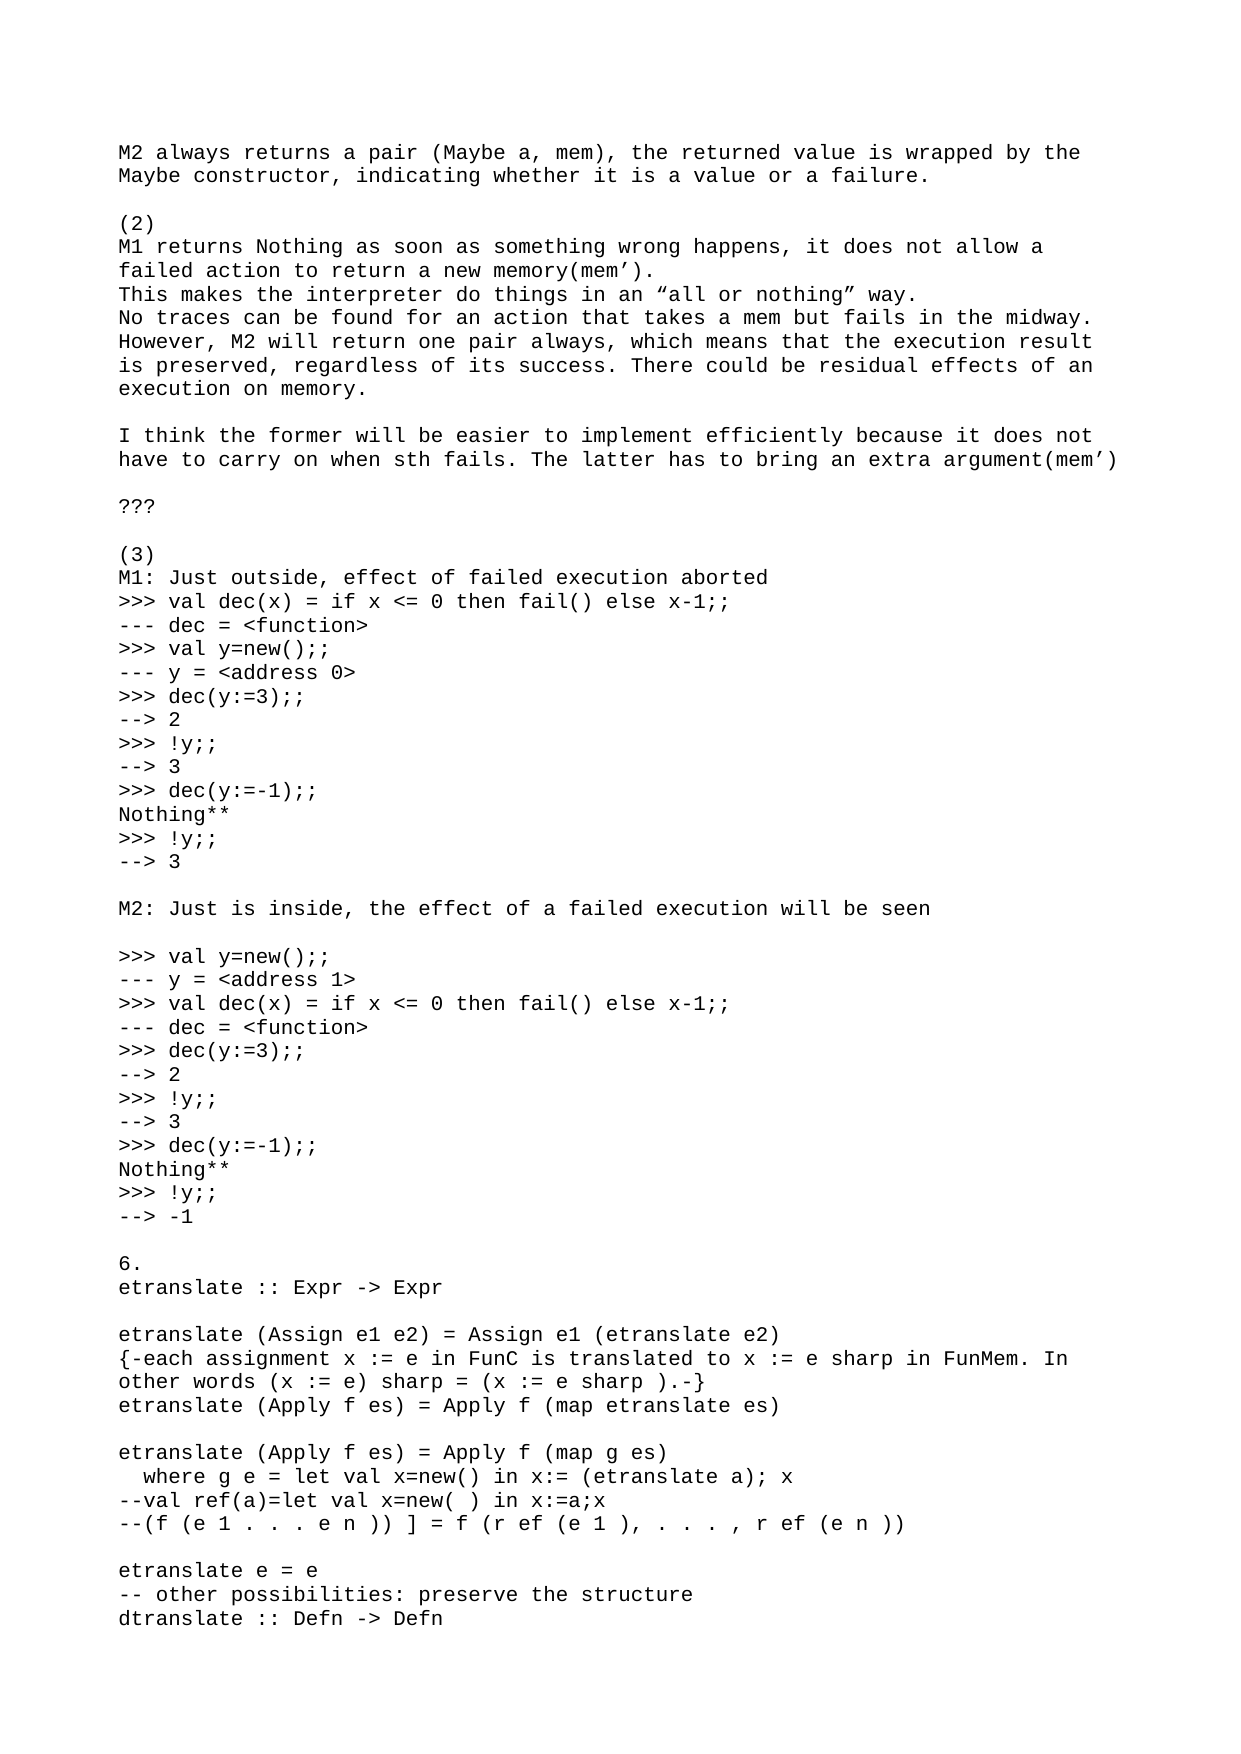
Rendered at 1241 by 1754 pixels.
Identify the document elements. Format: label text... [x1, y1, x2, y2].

text >>> val dec(x) = if x <= 0 then fail() else x-1;; [118, 591, 1122, 615]
text other words (x := e) sharp = (x := e sharp ).-} [118, 1371, 1122, 1395]
text -- other possibilities: preserve the structure [118, 1584, 1122, 1608]
text etranslate (Apply f es) = Apply f (map etranslate es) [118, 1395, 1122, 1419]
text 6. [118, 1253, 1122, 1277]
text etranslate (Apply f es) = Apply f (map g es) [118, 1442, 1122, 1466]
text etranslate (Assign e1 e2) = Assign e1 (etranslate e2) [118, 1324, 1122, 1348]
text >>> dec(y:=3);; [118, 686, 1122, 709]
text --> 3 [118, 1111, 1122, 1135]
text where g e = let val x=new() in x:= (etranslate a); x [118, 1466, 1122, 1489]
text --- dec = <function> [118, 615, 1122, 638]
text >>> val y=new();; [118, 946, 1122, 969]
text >>> !y;; [118, 1088, 1122, 1111]
text >>> !y;; [118, 1182, 1122, 1206]
text >>> !y;; [118, 733, 1122, 757]
text >>> val y=new();; [118, 638, 1122, 662]
text --> 2 [118, 1064, 1122, 1088]
text --(f (e 1 . . . e n )) ] = f (r ef (e 1 ), . . . , r ef (e n )) [118, 1513, 1122, 1537]
text No traces can be found for an action that takes a mem but fails in the midway. [118, 307, 1122, 331]
text Nothing** [118, 804, 1122, 827]
text --- dec = <function> [118, 1017, 1122, 1040]
text dtranslate :: Defn -> Defn [118, 1608, 1122, 1631]
text --> 3 [118, 851, 1122, 875]
text --> -1 [118, 1206, 1122, 1229]
text ??? [118, 496, 1122, 520]
text >>> dec(y:=-1);; [118, 780, 1122, 804]
text etranslate e = e [118, 1561, 1122, 1584]
text However, M2 will return one pair always, which means that the execution result is preserved, regardless of its success. There could be residual effects of an execution on memory. [118, 331, 1122, 402]
text M1 returns Nothing as soon as something wrong happens, it does not allow a failed action to return a new memory(mem’). [118, 236, 1122, 284]
text --> 3 [118, 757, 1122, 780]
text I think the former will be easier to implement efficiently because it does not have to carry on when sth fails. The latter has to bring an extra argument(mem’) [118, 426, 1122, 473]
text --> 2 [118, 709, 1122, 733]
text M2 always returns a pair (Maybe a, mem), the returned value is wrapped by the Maybe constructor, indicating whether it is a value or a failure. [118, 142, 1122, 189]
text etranslate :: Expr -> Expr [118, 1277, 1122, 1300]
text >>> dec(y:=3);; [118, 1040, 1122, 1064]
text >>> val dec(x) = if x <= 0 then fail() else x-1;; [118, 993, 1122, 1017]
text >>> dec(y:=-1);; [118, 1135, 1122, 1158]
text (2) [118, 213, 1122, 236]
text (3) [118, 544, 1122, 567]
text M2: Just is inside, the effect of a failed execution will be seen [118, 898, 1122, 922]
text --- y = <address 1> [118, 969, 1122, 993]
text M1: Just outside, effect of failed execution aborted [118, 567, 1122, 591]
text --val ref(a)=let val x=new( ) in x:=a;x [118, 1489, 1122, 1513]
text >>> !y;; [118, 827, 1122, 851]
text This makes the interpreter do things in an “all or nothing” way. [118, 284, 1122, 307]
text Nothing** [118, 1158, 1122, 1182]
text {-each assignment x := e in FunC is translated to x := e sharp in FunMem. In [118, 1348, 1122, 1371]
text --- y = <address 0> [118, 662, 1122, 686]
